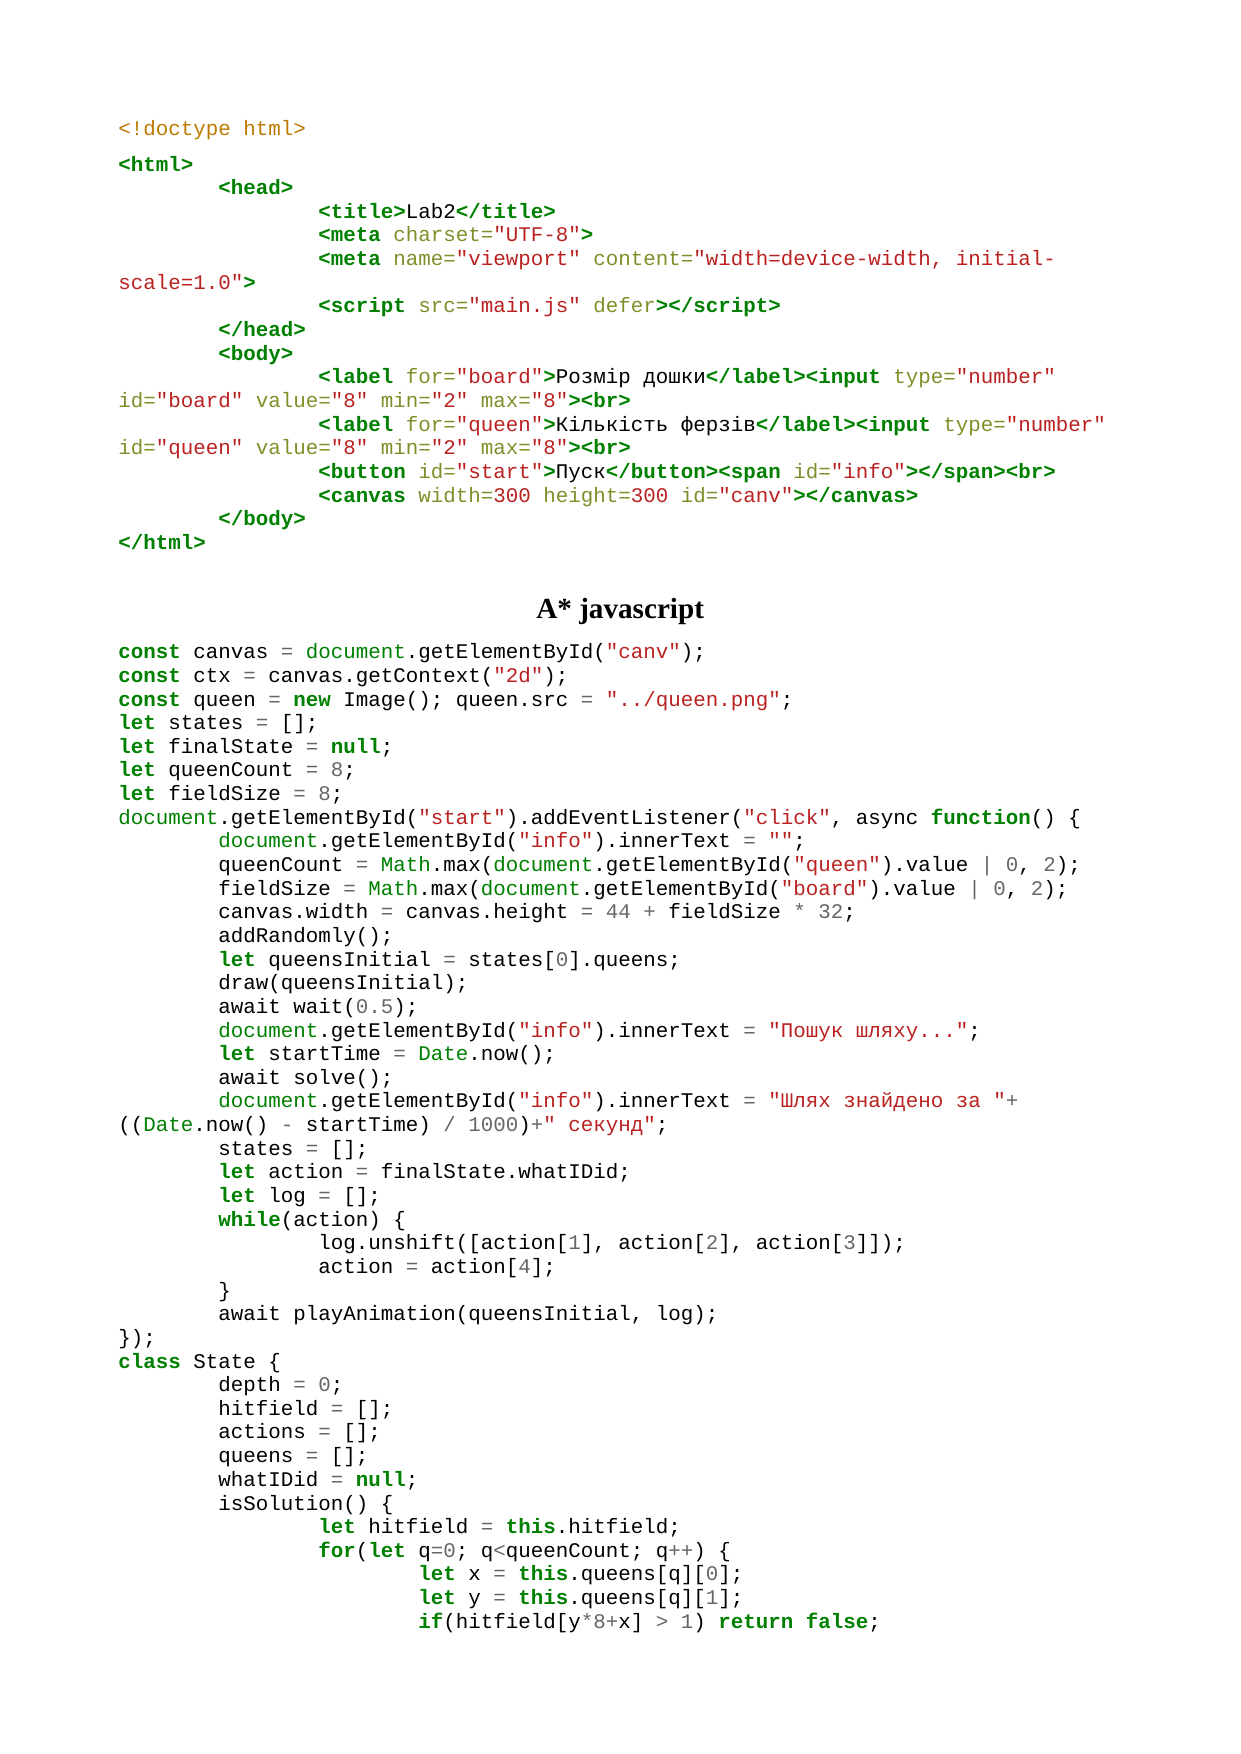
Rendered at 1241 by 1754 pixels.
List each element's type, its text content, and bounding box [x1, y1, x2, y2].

text const canvas = document.getElementById("canv"); [118, 641, 1122, 665]
text let fieldSize = 8; [118, 783, 1122, 807]
text const queen = new Image(); queen.src = "../queen.png"; [118, 688, 1122, 712]
text let states = []; [118, 712, 1122, 736]
text isSolution() { [118, 1492, 1122, 1516]
text let finalState = null; [118, 736, 1122, 759]
text let queensInitial = states[0].queens; [118, 949, 1122, 972]
text states = []; [118, 1138, 1122, 1161]
text A* javascript [118, 591, 1122, 624]
text fieldSize = Math.max(document.getElementById("board").value | 0, 2); [118, 878, 1122, 901]
text let action = finalState.whatIDid; [118, 1161, 1122, 1185]
text let hitfield = this.hitfield; [118, 1516, 1122, 1540]
text </html> [118, 532, 1122, 556]
text </body> [118, 508, 1122, 532]
text <body> [118, 343, 1122, 366]
text let y = this.queens[q][1]; [118, 1587, 1122, 1611]
text queens = []; [118, 1445, 1122, 1469]
text <meta charset="UTF-8"> [118, 224, 1122, 248]
text queenCount = Math.max(document.getElementById("queen").value | 0, 2); [118, 854, 1122, 878]
text for(let q=0; q<queenCount; q++) { [118, 1540, 1122, 1563]
text <meta name="viewport" content="width=device-width, initial-scale=1.0"> [118, 248, 1122, 295]
text let log = []; [118, 1185, 1122, 1209]
text addRandomly(); [118, 925, 1122, 949]
text if(hitfield[y*8+x] > 1) return false; [118, 1611, 1122, 1634]
text await solve(); [118, 1067, 1122, 1091]
text <script src="main.js" defer></script> [118, 295, 1122, 319]
text document.getElementById("info").innerText = ""; [118, 830, 1122, 854]
text hitfield = []; [118, 1398, 1122, 1422]
text depth = 0; [118, 1374, 1122, 1398]
text <button id="start">Пуск</button><span id="info"></span><br> [118, 461, 1122, 484]
text document.getElementById("info").innerText = "Пошук шляху..."; [118, 1019, 1122, 1043]
text }); [118, 1327, 1122, 1351]
text actions = []; [118, 1422, 1122, 1445]
text draw(queensInitial); [118, 972, 1122, 996]
text await playAnimation(queensInitial, log); [118, 1303, 1122, 1327]
text log.unshift([action[1], action[2], action[3]]); [118, 1232, 1122, 1256]
text document.getElementById("start").addEventListener("click", async function() { [118, 807, 1122, 830]
text <canvas width=300 height=300 id="canv"></canvas> [118, 484, 1122, 508]
text await wait(0.5); [118, 996, 1122, 1019]
text let startTime = Date.now(); [118, 1043, 1122, 1067]
text let x = this.queens[q][0]; [118, 1563, 1122, 1587]
text action = action[4]; [118, 1256, 1122, 1280]
text const ctx = canvas.getContext("2d"); [118, 665, 1122, 688]
text <!doctype html> [118, 118, 1122, 142]
text <head> [118, 177, 1122, 201]
text canvas.width = canvas.height = 44 + fieldSize * 32; [118, 901, 1122, 925]
text <label for="queen">Кількість ферзів</label><input type="number" id="queen" value="8" min="2" max="8"><br> [118, 414, 1122, 461]
text whatIDid = null; [118, 1469, 1122, 1492]
text document.getElementById("info").innerText = "Шлях знайдено за "+((Date.now() - startTime) / 1000)+" секунд"; [118, 1091, 1122, 1138]
text class State { [118, 1351, 1122, 1374]
text let queenCount = 8; [118, 759, 1122, 783]
text </head> [118, 319, 1122, 343]
text <title>Lab2</title> [118, 201, 1122, 224]
text } [118, 1280, 1122, 1303]
text while(action) { [118, 1209, 1122, 1232]
text <html> [118, 153, 1122, 177]
text <label for="board">Розмір дошки</label><input type="number" id="board" value="8" min="2" max="8"><br> [118, 366, 1122, 414]
